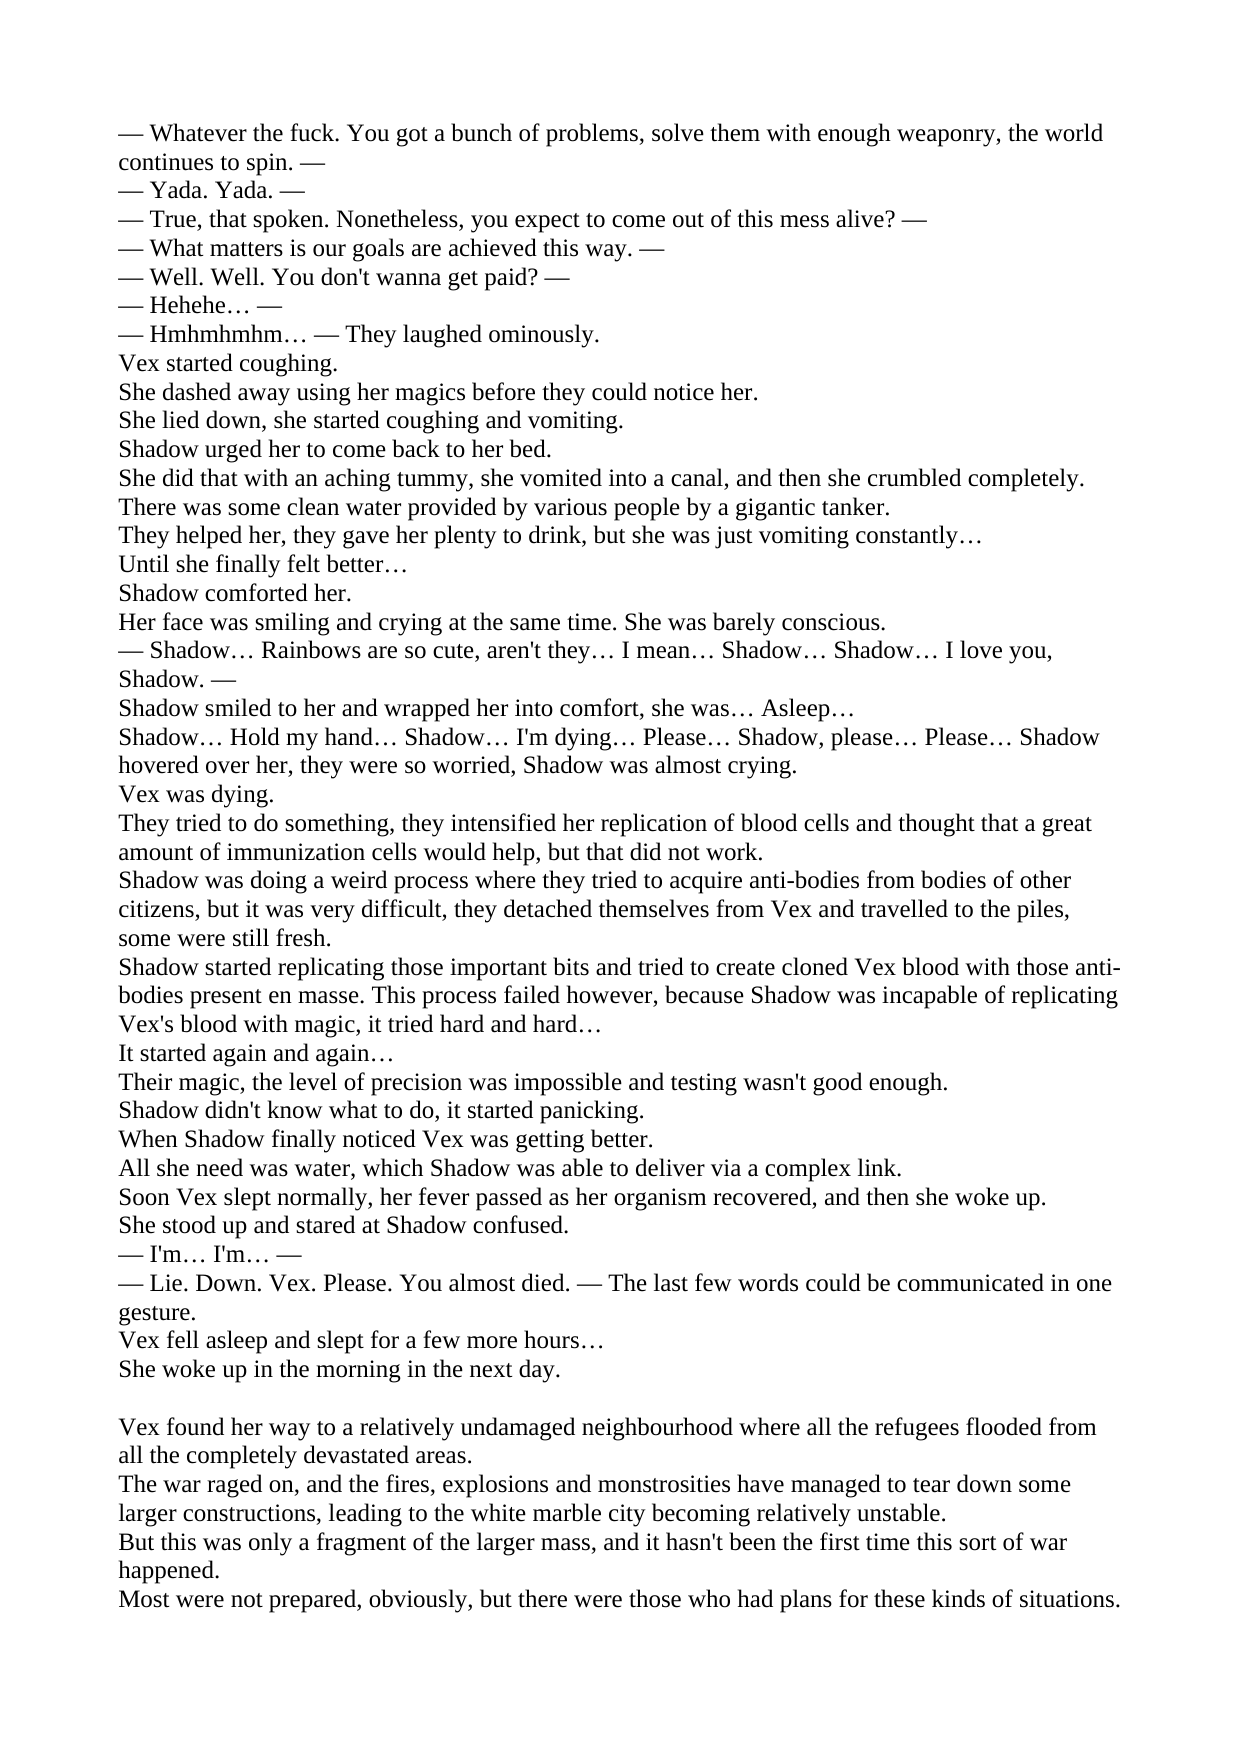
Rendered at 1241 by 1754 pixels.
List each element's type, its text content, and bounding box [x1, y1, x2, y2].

text Shadow… Hold my hand… Shadow… I'm dying… Please… Shadow, please… Please… Shadow hovered over her, they were so worried, Shadow was almost crying. [118, 722, 1122, 779]
text The war raged on, and the fires, explosions and monstrosities have managed to tear down some larger constructions, leading to the white marble city becoming relatively unstable. [118, 1469, 1122, 1527]
text They helped her, they gave her plenty to drink, but she was just vomiting constantly… [118, 521, 1122, 549]
text Vex found her way to a relatively undamaged neighbourhood where all the refugees flooded from all the completely devastated areas. [118, 1412, 1122, 1469]
text Shadow was doing a weird process where they tried to acquire anti-bodies from bodies of other citizens, but it was very difficult, they detached themselves from Vex and travelled to the piles, some were still fresh. [118, 866, 1122, 952]
text She dashed away using her magics before they could notice her. [118, 377, 1122, 406]
text She lied down, she started coughing and vomiting. [118, 406, 1122, 434]
text All she need was water, which Shadow was able to deliver via a complex link. [118, 1153, 1122, 1182]
text She did that with an aching tummy, she vomited into a canal, and then she crumbled completely. [118, 463, 1122, 492]
text Vex was dying. [118, 779, 1122, 808]
text Until she finally felt better… [118, 549, 1122, 578]
text — I'm… I'm… — — Lie. Down. Vex. Please. You almost died. — The last few words could be communicated in one gesture. Vex fell asleep and slept for a few more hours… [118, 1239, 1122, 1354]
text It started again and again… [118, 1038, 1122, 1067]
text Shadow didn't know what to do, it started panicking. [118, 1096, 1122, 1124]
text They tried to do something, they intensified her replication of blood cells and thought that a great amount of immunization cells would help, but that did not work. [118, 808, 1122, 866]
text Shadow smiled to her and wrapped her into comfort, she was… Asleep… [118, 693, 1122, 722]
text Most were not prepared, obviously, but there were those who had plans for these kinds of situations. [118, 1584, 1122, 1613]
text Their magic, the level of precision was impossible and testing wasn't good enough. [118, 1067, 1122, 1096]
text She stood up and stared at Shadow confused. [118, 1211, 1122, 1239]
text When Shadow finally noticed Vex was getting better. [118, 1124, 1122, 1153]
text Shadow started replicating those important bits and tried to create cloned Vex blood with those anti-bodies present en masse. This process failed however, because Shadow was incapable of replicating Vex's blood with magic, it tried hard and hard… [118, 952, 1122, 1038]
text — Whatever the fuck. You got a bunch of problems, solve them with enough weaponry, the world continues to spin. — — Yada. Yada. — — True, that spoken. Nonetheless, you expect to come out of this mess alive? — — What matters is our goals are achieved this way. — — Well. Well. You don't wanna get paid? — — Hehehe… — — Hmhmhmhm… — They laughed ominously. Vex started coughing. [118, 118, 1122, 377]
text She woke up in the morning in the next day. [118, 1354, 1122, 1383]
text Soon Vex slept normally, her fever passed as her organism recovered, and then she woke up. [118, 1182, 1122, 1211]
text Her face was smiling and crying at the same time. She was barely conscious. [118, 607, 1122, 636]
text But this was only a fragment of the larger mass, and it hasn't been the first time this sort of war happened. [118, 1527, 1122, 1584]
text — Shadow… Rainbows are so cute, aren't they… I mean… Shadow… Shadow… I love you, Shadow. — [118, 636, 1122, 693]
text Shadow comforted her. [118, 578, 1122, 607]
text There was some clean water provided by various people by a gigantic tanker. [118, 492, 1122, 521]
text Shadow urged her to come back to her bed. [118, 434, 1122, 463]
